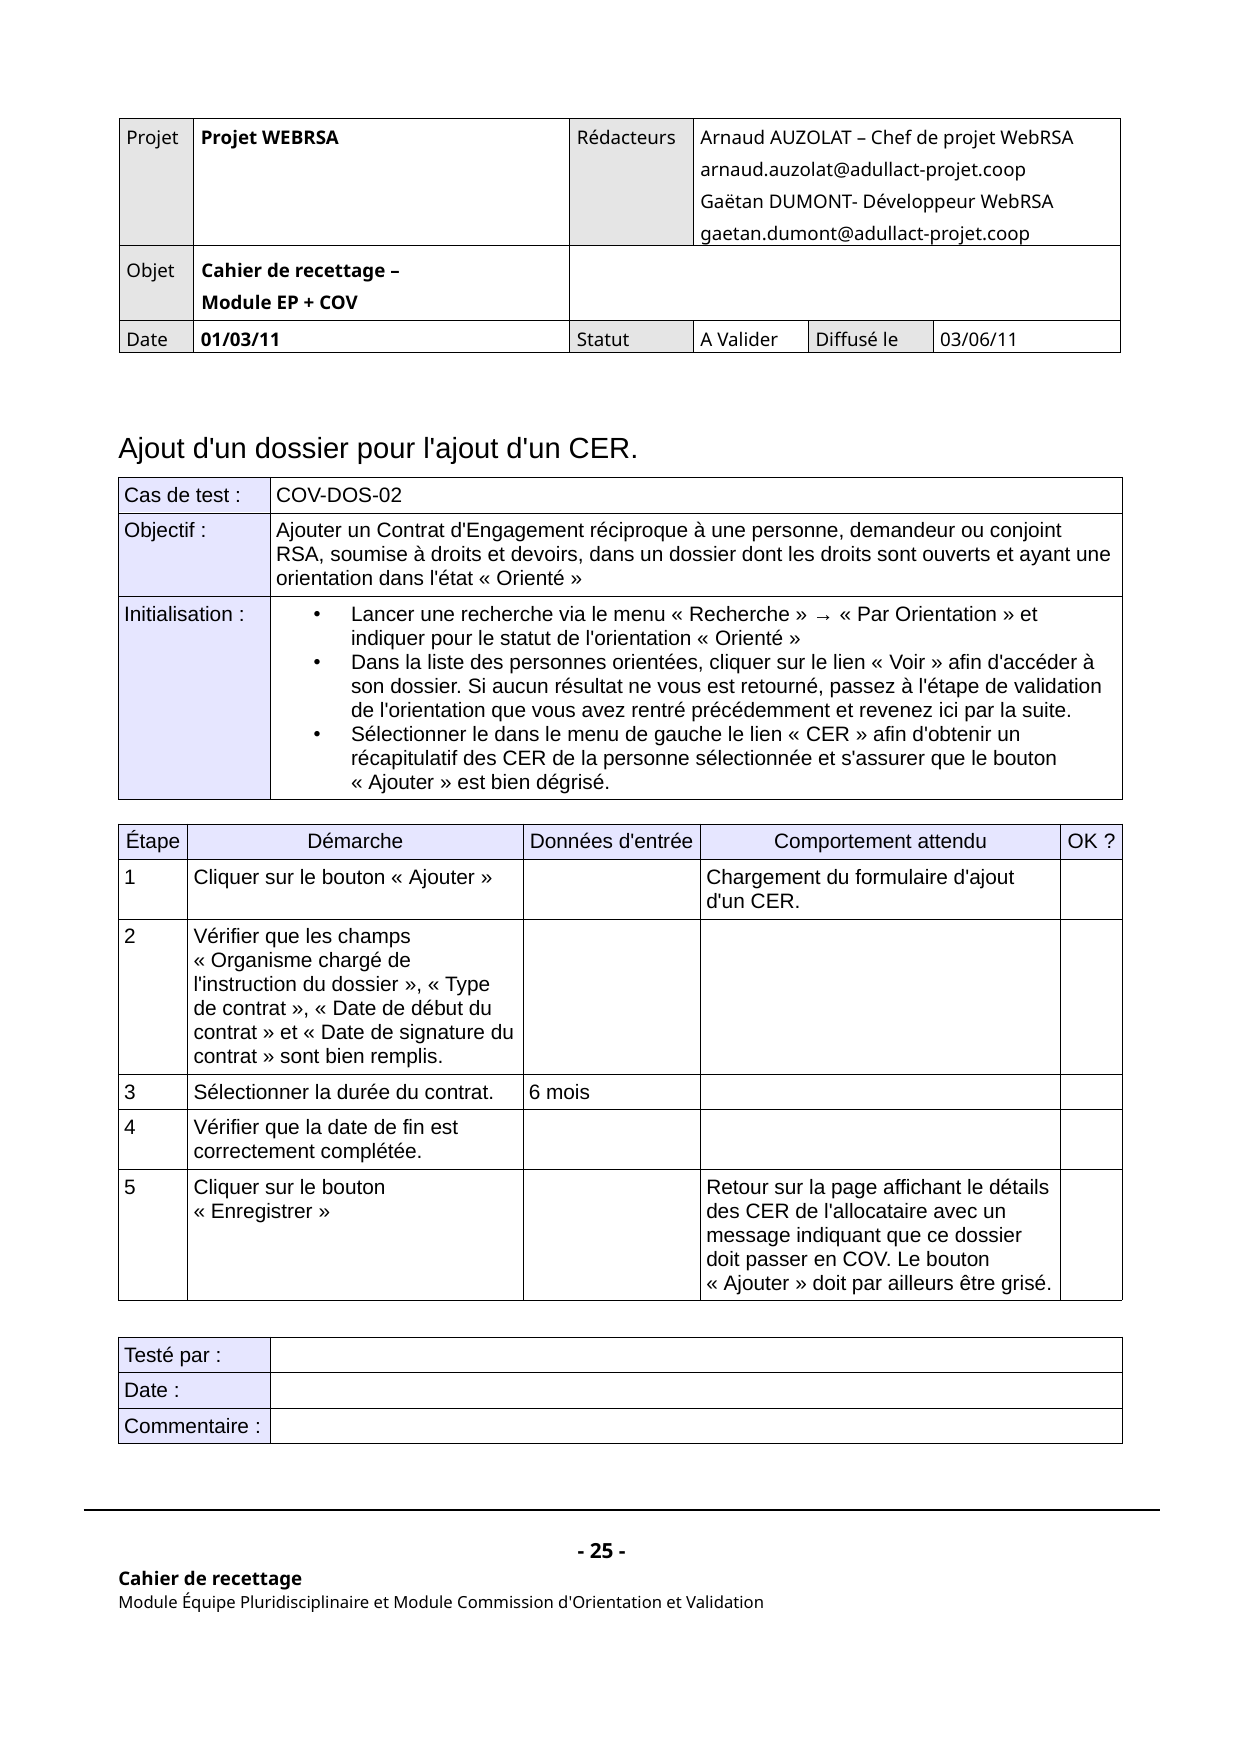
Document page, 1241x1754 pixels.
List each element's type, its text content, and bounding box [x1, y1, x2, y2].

table_cell [701, 1075, 1060, 1109]
table_header Étape [119, 825, 187, 859]
subtitle Ajout d'un dossier pour l'ajout d'un CER. [118, 431, 1122, 464]
table_header Comportement attendu [701, 825, 1060, 859]
table_cell [524, 920, 700, 1074]
table_cell 5 [119, 1170, 187, 1300]
table_cell 4 [119, 1110, 187, 1169]
table_cell Objectif : [119, 514, 270, 596]
table_cell Date : [119, 1373, 270, 1408]
table_header Données d'entrée [524, 825, 700, 859]
table_header Testé par : [119, 1338, 270, 1372]
table_cell [271, 1373, 1122, 1408]
table_cell 1 [119, 860, 187, 918]
table_cell [524, 860, 700, 918]
table_cell [1061, 1075, 1122, 1109]
table_cell [1061, 860, 1122, 918]
table_cell Vérifier que la date de fin est correctement complétée. [188, 1110, 523, 1169]
table_cell Vérifier que les champs « Organisme chargé de l'instruction du dossier », « Type de contrat », « Date de début du contrat » et « Date de signature du contrat » sont bien remplis. [188, 920, 523, 1074]
table_cell Sélectionner la durée du contrat. [188, 1075, 523, 1109]
table_cell [701, 1110, 1060, 1169]
table_cell [701, 920, 1060, 1074]
table_cell [271, 1409, 1122, 1443]
table_cell Commentaire : [119, 1409, 270, 1443]
table_header Cas de test : [119, 478, 270, 512]
table_cell Chargement du formulaire d'ajout d'un CER. [701, 860, 1060, 918]
table_cell Initialisation : [119, 597, 270, 799]
table_cell Lancer une recherche via le menu « Recherche » → « Par Orientation » et indiquer pour le statut de l'orientation « Orienté » Dans la liste des personnes orientées, cliquer sur le lien « Voir » afin d'accéder à son dossier. Si aucun résultat ne vous est retourné, passez à l'étape de validation de l'orientation que vous avez rentré précédemment et revenez ici par la suite. Sélectionner le dans le menu de gauche le lien « CER » afin d'obtenir un récapitulatif des CER de la personne sélectionnée et s'assurer que le bouton « Ajouter » est bien dégrisé. [271, 597, 1122, 799]
table_cell [1061, 1110, 1122, 1169]
table_cell [524, 1170, 700, 1300]
table_cell [1061, 920, 1122, 1074]
table_cell 2 [119, 920, 187, 1074]
table_header COV-DOS-02 [271, 478, 1122, 512]
table_cell Ajouter un Contrat d'Engagement réciproque à une personne, demandeur ou conjoint RSA, soumise à droits et devoirs, dans un dossier dont les droits sont ouverts et ayant une orientation dans l'état « Orienté » [271, 514, 1122, 596]
table_cell Cliquer sur le bouton « Enregistrer » [188, 1170, 523, 1300]
table_cell 3 [119, 1075, 187, 1109]
table_header OK ? [1061, 825, 1122, 859]
table_cell [1061, 1170, 1122, 1300]
table_cell 6 mois [524, 1075, 700, 1109]
table_header Démarche [188, 825, 523, 859]
table_header [271, 1338, 1122, 1372]
table_cell [524, 1110, 700, 1169]
table_cell Cliquer sur le bouton « Ajouter » [188, 860, 523, 918]
table_cell Retour sur la page affichant le détails des CER de l'allocataire avec un message indiquant que ce dossier doit passer en COV. Le bouton « Ajouter » doit par ailleurs être grisé. [701, 1170, 1060, 1300]
